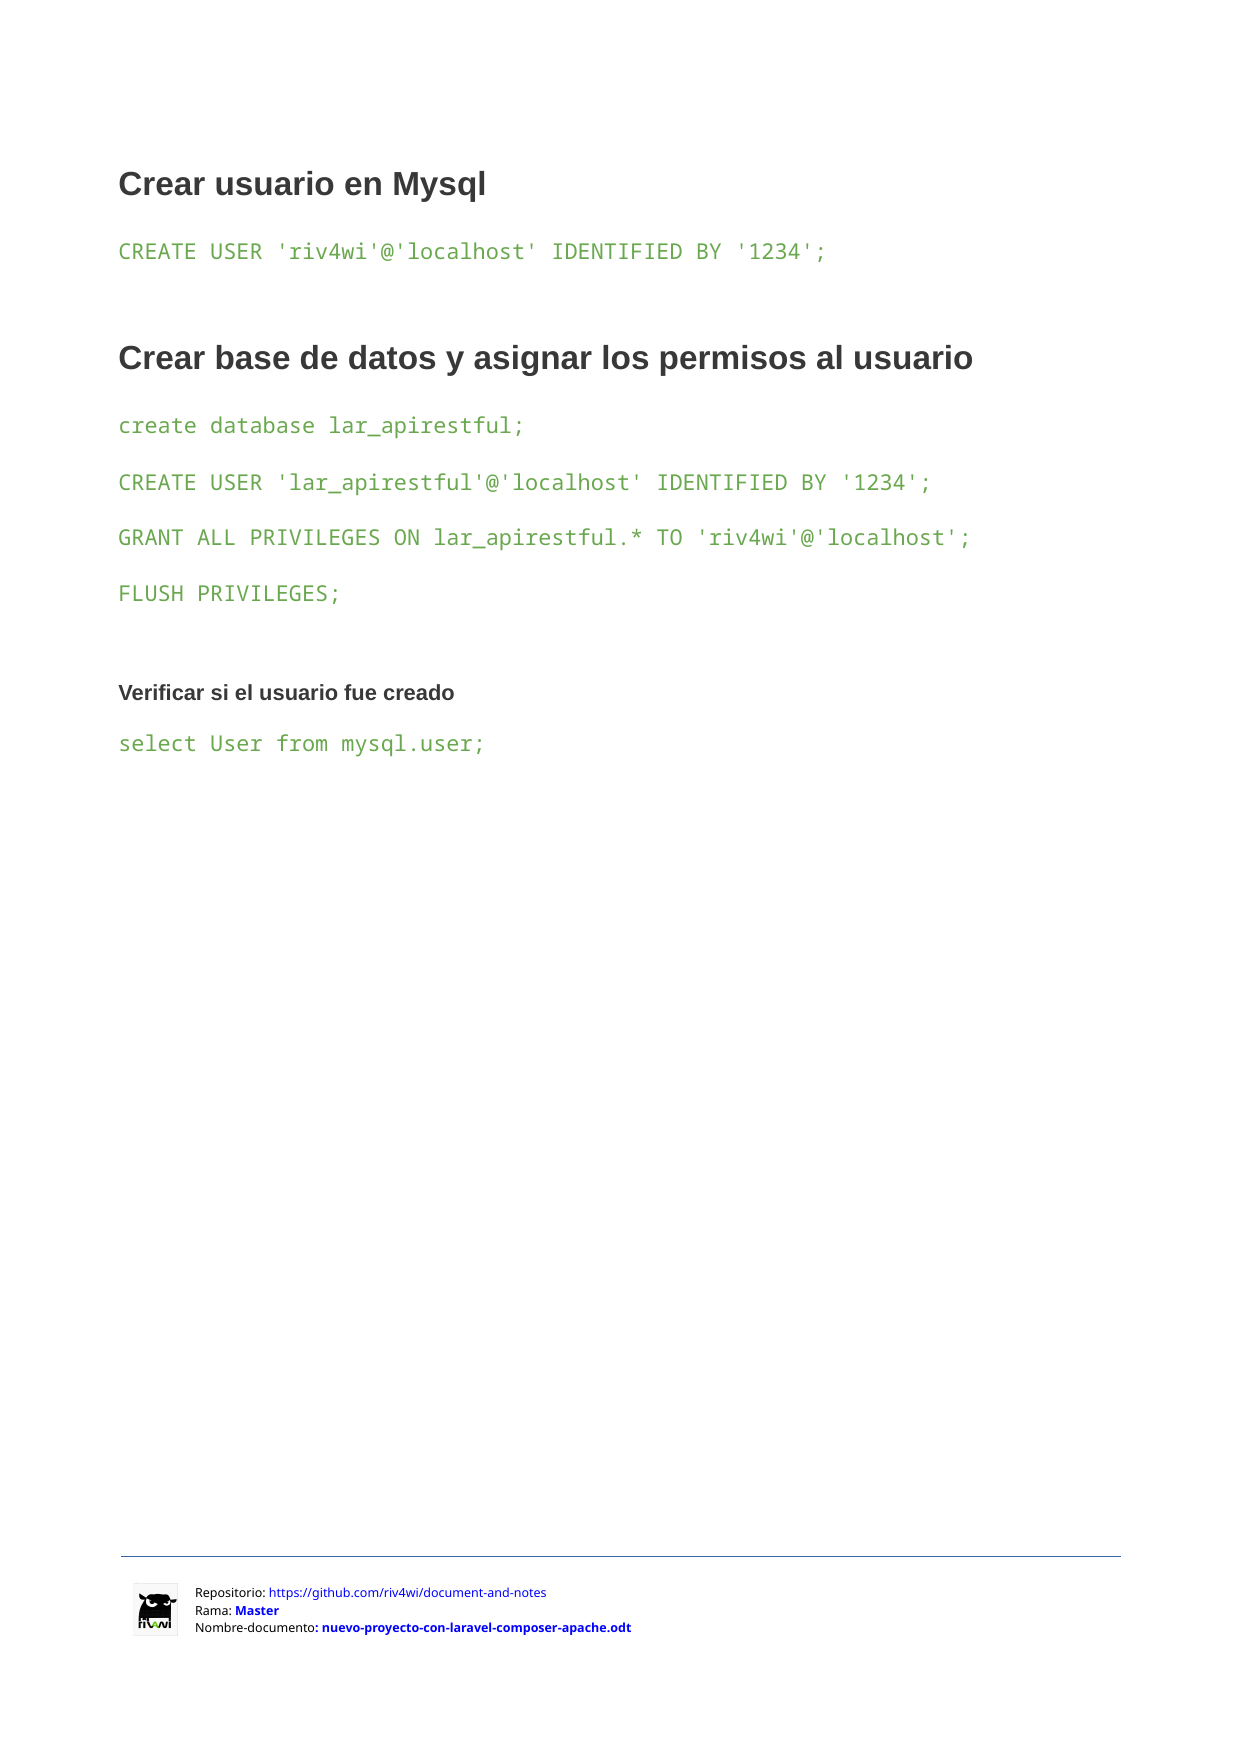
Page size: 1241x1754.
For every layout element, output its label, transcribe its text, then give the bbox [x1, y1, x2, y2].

text create database lar_apirestful; [118, 411, 1122, 440]
text FLUSH PRIVILEGES; [118, 578, 1122, 608]
subtitle Crear base de datos y asignar los permisos al usuario [118, 338, 1122, 377]
text GRANT ALL PRIVILEGES ON lar_apirestful.* TO 'riv4wi'@'localhost'; [118, 522, 1122, 552]
picture [133, 1583, 178, 1636]
subtitle Verificar si el usuario fue creado [118, 680, 1122, 706]
text select User from mysql.user; [118, 728, 1122, 757]
subtitle Crear usuario en Mysql [118, 164, 1122, 203]
text CREATE USER 'lar_apirestful'@'localhost' IDENTIFIED BY '1234'; [118, 466, 1122, 496]
text CREATE USER 'riv4wi'@'localhost' IDENTIFIED BY '1234'; [118, 236, 1122, 266]
